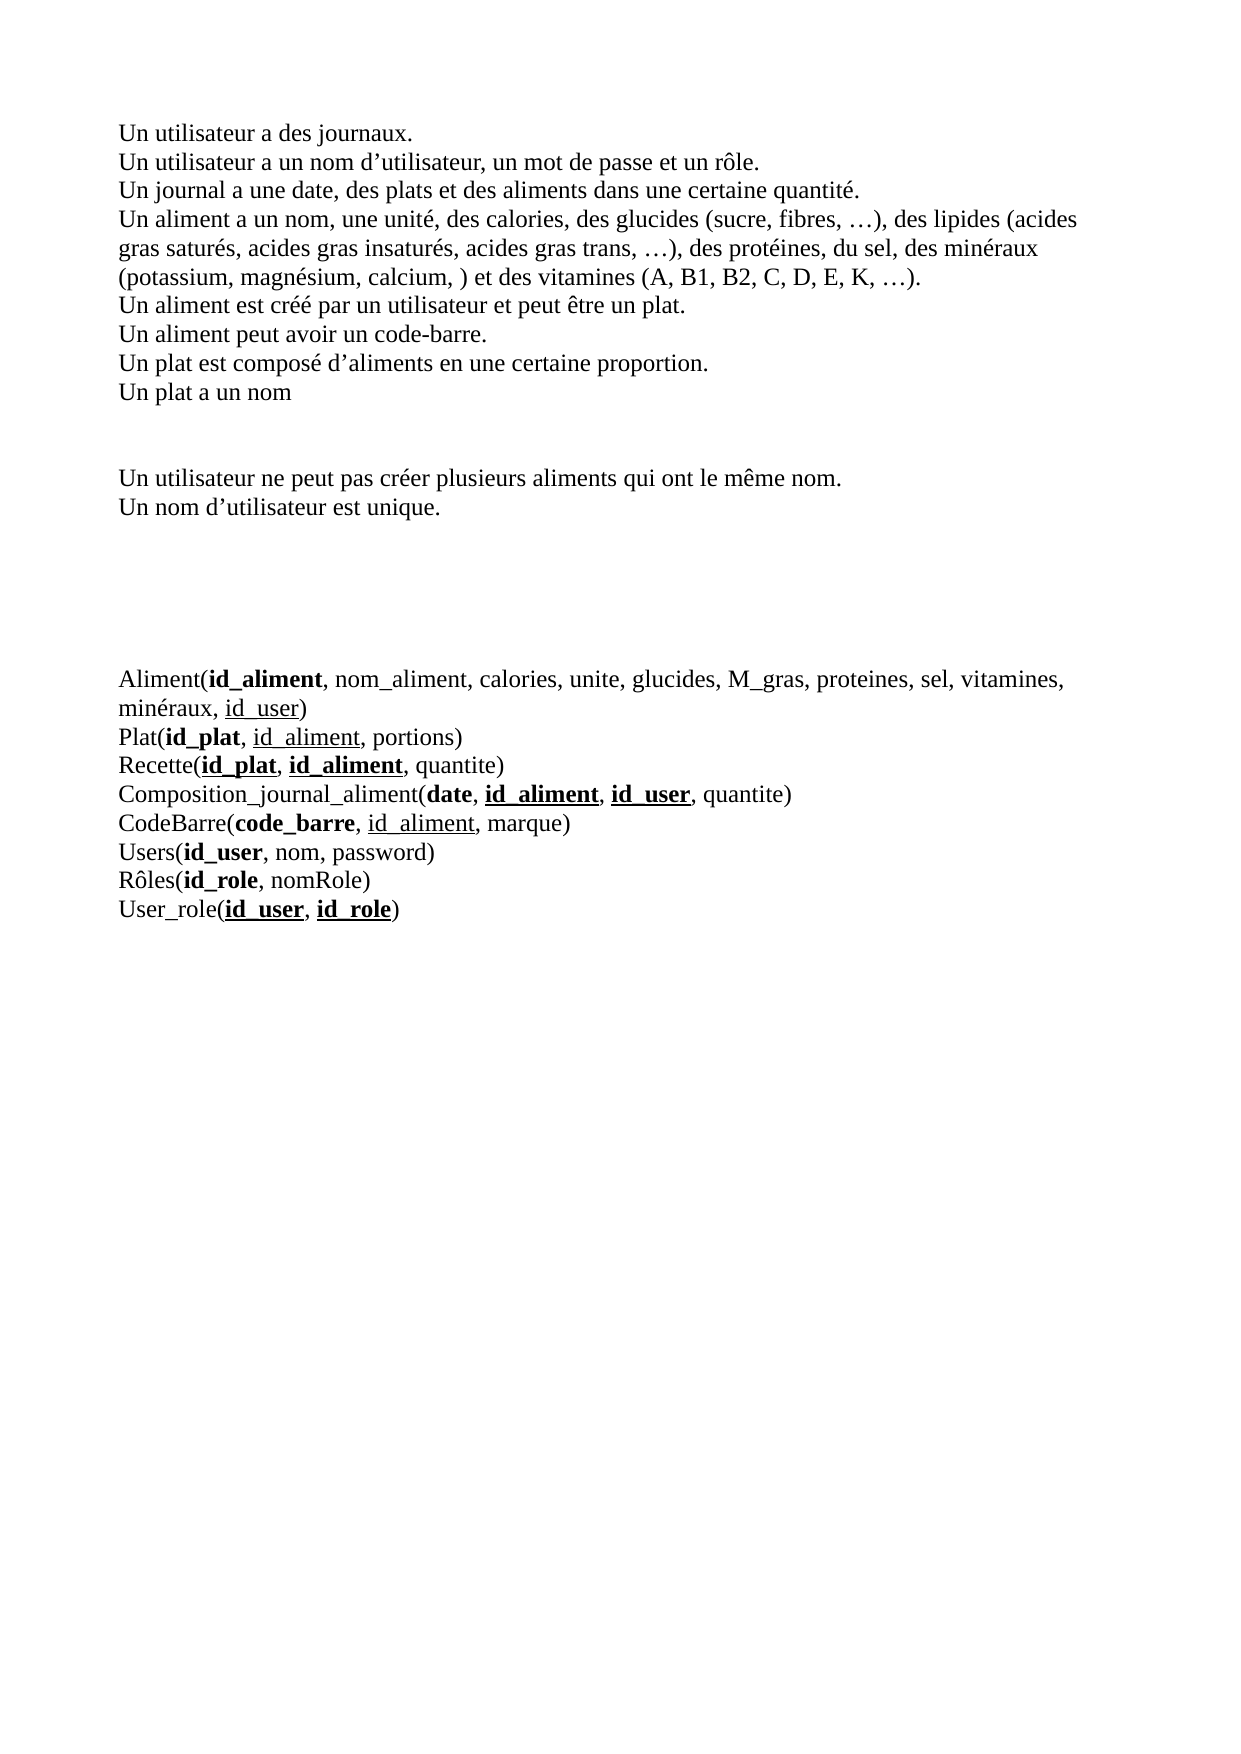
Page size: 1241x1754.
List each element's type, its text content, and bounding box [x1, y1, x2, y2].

text Un aliment a un nom, une unité, des calories, des glucides (sucre, fibres, …), des lipides (acides gras saturés, acides gras insaturés, acides gras trans, …), des protéines, du sel, des minéraux (potassium, magnésium, calcium, ) et des vitamines (A, B1, B2, C, D, E, K, …). [118, 204, 1122, 291]
text Recette(id_plat, id_aliment, quantite) [118, 751, 1122, 779]
text Un utilisateur a un nom d’utilisateur, un mot de passe et un rôle. [118, 147, 1122, 176]
text Un plat a un nom [118, 377, 1122, 406]
text Un aliment peut avoir un code-barre. [118, 319, 1122, 348]
text Un utilisateur ne peut pas créer plusieurs aliments qui ont le même nom. [118, 463, 1122, 492]
text Plat(id_plat, id_aliment, portions) [118, 722, 1122, 751]
text Un journal a une date, des plats et des aliments dans une certaine quantité. [118, 176, 1122, 204]
text CodeBarre(code_barre, id_aliment, marque) [118, 808, 1122, 837]
text User_role(id_user, id_role) [118, 894, 1122, 923]
text Un plat est composé d’aliments en une certaine proportion. [118, 348, 1122, 377]
text Un utilisateur a des journaux. [118, 118, 1122, 147]
text Rôles(id_role, nomRole) [118, 866, 1122, 894]
text Users(id_user, nom, password) [118, 837, 1122, 866]
text Un aliment est créé par un utilisateur et peut être un plat. [118, 291, 1122, 319]
text Aliment(id_aliment, nom_aliment, calories, unite, glucides, M_gras, proteines, sel, vitamines, minéraux, id_user) [118, 664, 1122, 722]
text Composition_journal_aliment(date, id_aliment, id_user, quantite) [118, 779, 1122, 808]
text Un nom d’utilisateur est unique. [118, 492, 1122, 521]
